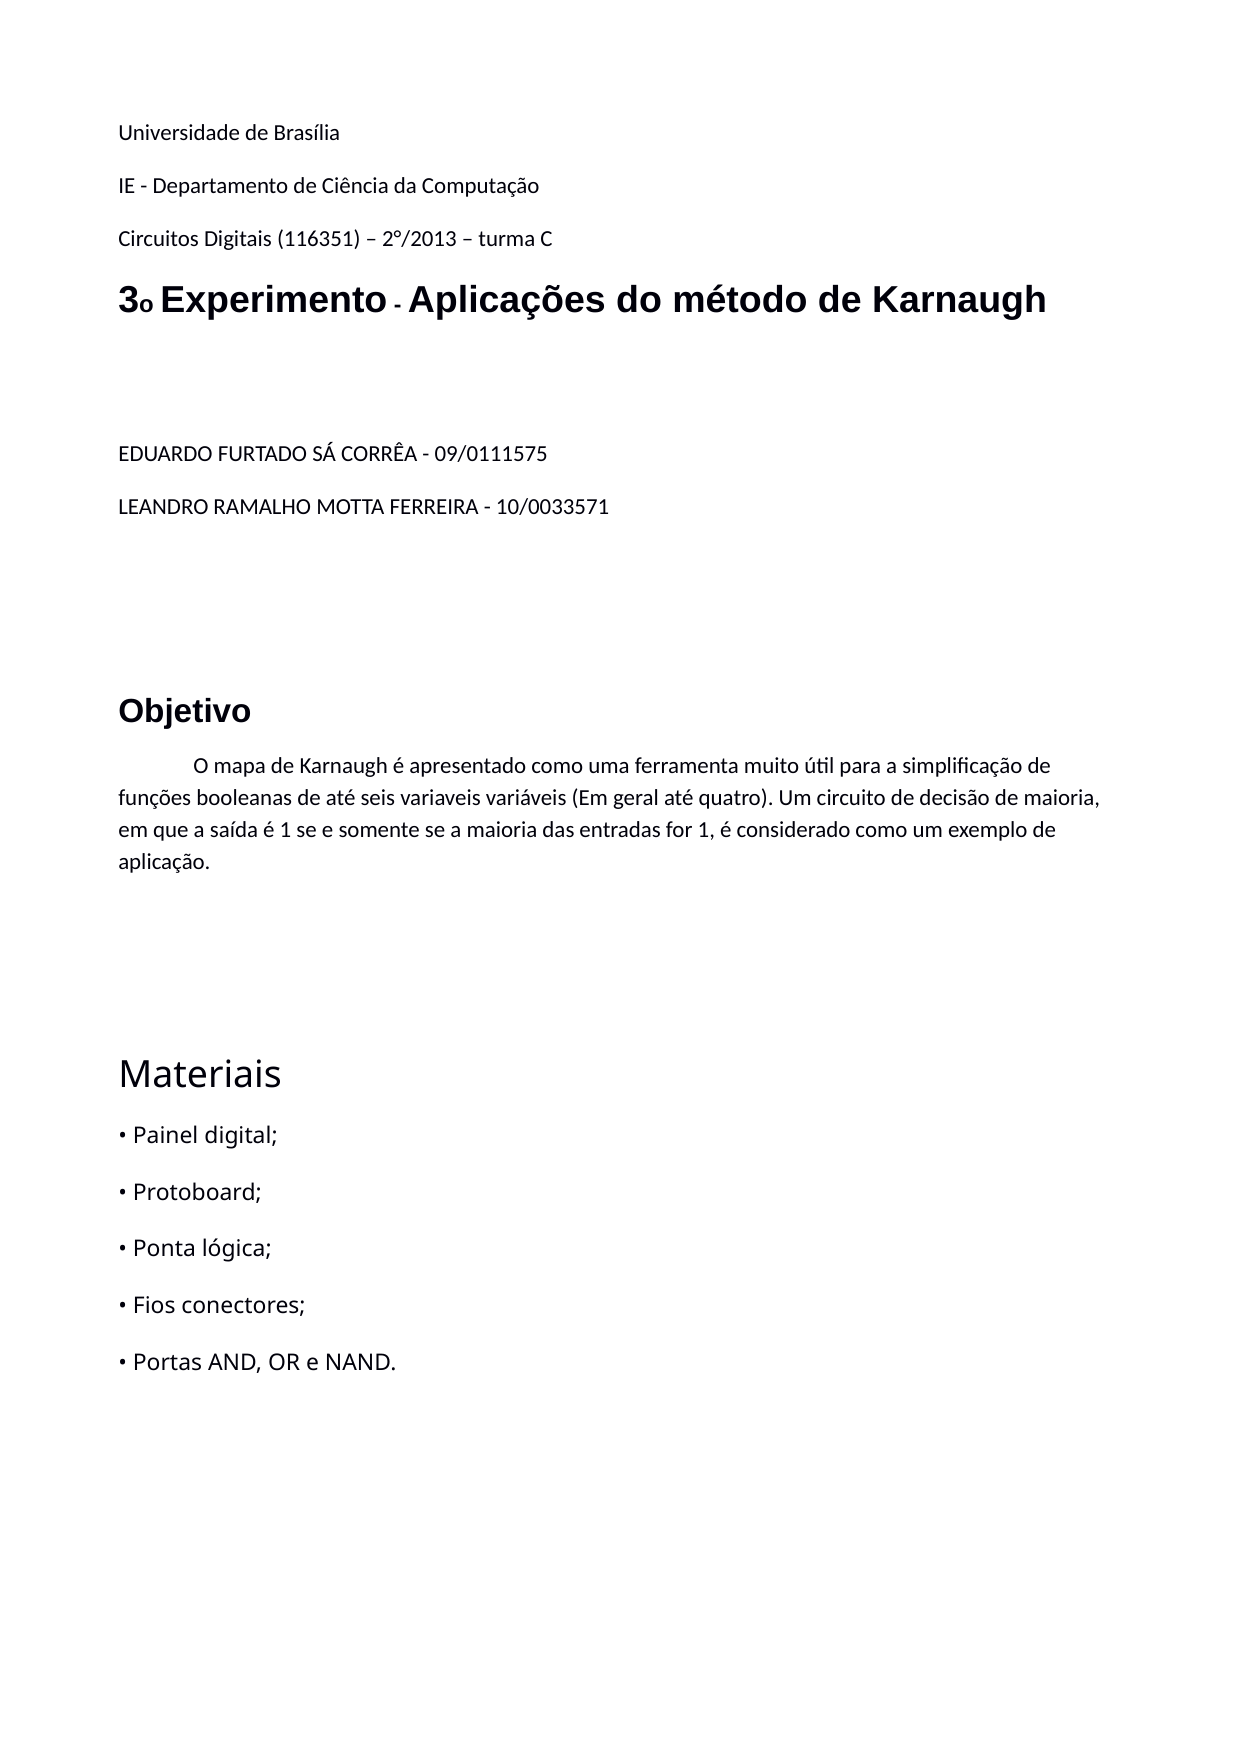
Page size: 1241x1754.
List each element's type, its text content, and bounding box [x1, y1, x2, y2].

text • Ponta lógica; [118, 1232, 1122, 1263]
text Circuitos Digitais (116351) – 2°/2013 – turma C [118, 224, 1122, 252]
text O mapa de Karnaugh é apresentado como uma ferramenta muito útil para a simplificação de funções booleanas de até seis variaveis variáveis (Em geral até quatro). Um circuito de decisão de maioria, em que a saída é 1 se e somente se a maioria das entradas for 1, é considerado como um exemplo de aplicação. [118, 751, 1122, 875]
text Materiais [118, 1047, 1122, 1098]
text Universidade de Brasília [118, 118, 1122, 146]
text LEANDRO RAMALHO MOTTA FERREIRA - 10/0033571 [118, 492, 1122, 520]
text EDUARDO FURTADO SÁ CORRÊA - 09/0111575 [118, 439, 1122, 467]
text • Portas AND, OR e NAND. [118, 1346, 1122, 1377]
text • Protoboard; [118, 1176, 1122, 1207]
text 3o Experimento - Aplicações do método de Karnaugh [118, 277, 1122, 320]
text • Painel digital; [118, 1119, 1122, 1150]
text IE - Departamento de Ciência da Computação [118, 171, 1122, 199]
text Objetivo [118, 691, 1122, 730]
text • Fios conectores; [118, 1289, 1122, 1320]
